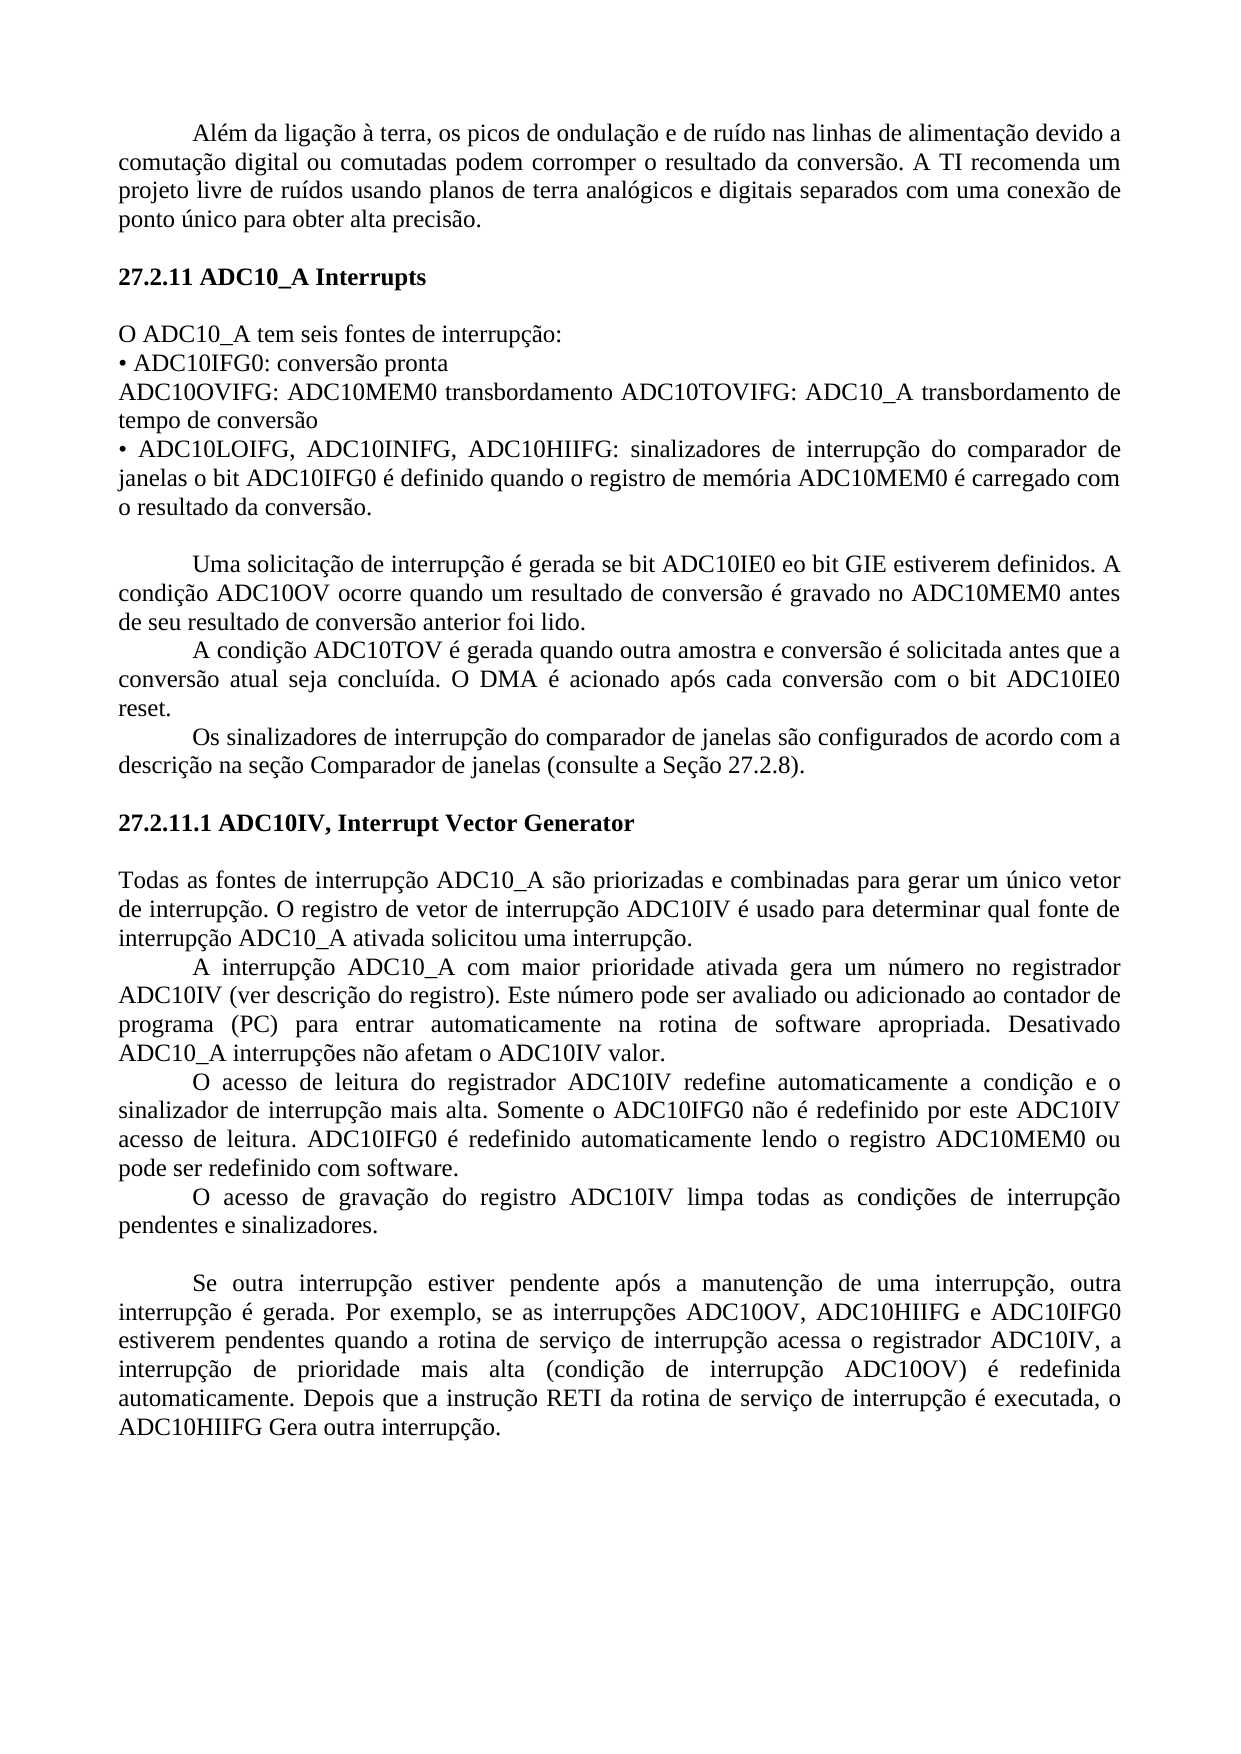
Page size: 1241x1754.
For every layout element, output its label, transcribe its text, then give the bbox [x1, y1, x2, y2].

text Se outra interrupção estiver pendente após a manutenção de uma interrupção, outra interrupção é gerada. Por exemplo, se as interrupções ADC10OV, ADC10HIIFG e ADC10IFG0 estiverem pendentes quando a rotina de serviço de interrupção acessa o registrador ADC10IV, a interrupção de prioridade mais alta (condição de interrupção ADC10OV) é redefinida automaticamente. Depois que a instrução RETI da rotina de serviço de interrupção é executada, o ADC10HIIFG Gera outra interrupção. [118, 1268, 1122, 1441]
text O acesso de gravação do registro ADC10IV limpa todas as condições de interrupção pendentes e sinalizadores. [118, 1182, 1122, 1239]
text A condição ADC10TOV é gerada quando outra amostra e conversão é solicitada antes que a conversão atual seja concluída. O DMA é acionado após cada conversão com o bit ADC10IE0 reset. Os sinalizadores de interrupção do comparador de janelas são configurados de acordo com a descrição na seção Comparador de janelas (consulte a Seção 27.2.8). [118, 636, 1122, 779]
text O ADC10_A tem seis fontes de interrupção: [118, 319, 1122, 348]
text • ADC10LOIFG, ADC10INIFG, ADC10HIIFG: sinalizadores de interrupção do comparador de janelas o bit ADC10IFG0 é definido quando o registro de memória ADC10MEM0 é carregado com o resultado da conversão. [118, 434, 1122, 521]
text 27.2.11 ADC10_A Interrupts [118, 262, 1122, 291]
text A interrupção ADC10_A com maior prioridade ativada gera um número no registrador ADC10IV (ver descrição do registro). Este número pode ser avaliado ou adicionado ao contador de programa (PC) para entrar automaticamente na rotina de software apropriada. Desativado ADC10_A interrupções não afetam o ADC10IV valor. [118, 952, 1122, 1067]
text O acesso de leitura do registrador ADC10IV redefine automaticamente a condição e o sinalizador de interrupção mais alta. Somente o ADC10IFG0 não é redefinido por este ADC10IV acesso de leitura. ADC10IFG0 é redefinido automaticamente lendo o registro ADC10MEM0 ou pode ser redefinido com software. [118, 1067, 1122, 1182]
text Uma solicitação de interrupção é gerada se bit ADC10IE0 eo bit GIE estiverem definidos. A condição ADC10OV ocorre quando um resultado de conversão é gravado no ADC10MEM0 antes de seu resultado de conversão anterior foi lido. [118, 549, 1122, 636]
text • ADC10IFG0: conversão pronta [118, 348, 1122, 377]
text 27.2.11.1 ADC10IV, Interrupt Vector Generator [118, 808, 1122, 837]
text Todas as fontes de interrupção ADC10_A são priorizadas e combinadas para gerar um único vetor de interrupção. O registro de vetor de interrupção ADC10IV é usado para determinar qual fonte de interrupção ADC10_A ativada solicitou uma interrupção. [118, 866, 1122, 952]
text ADC10OVIFG: ADC10MEM0 transbordamento ADC10TOVIFG: ADC10_A transbordamento de tempo de conversão [118, 377, 1122, 434]
text Além da ligação à terra, os picos de ondulação e de ruído nas linhas de alimentação devido a comutação digital ou comutadas podem corromper o resultado da conversão. A TI recomenda um projeto livre de ruídos usando planos de terra analógicos e digitais separados com uma conexão de ponto único para obter alta precisão. [118, 118, 1122, 233]
